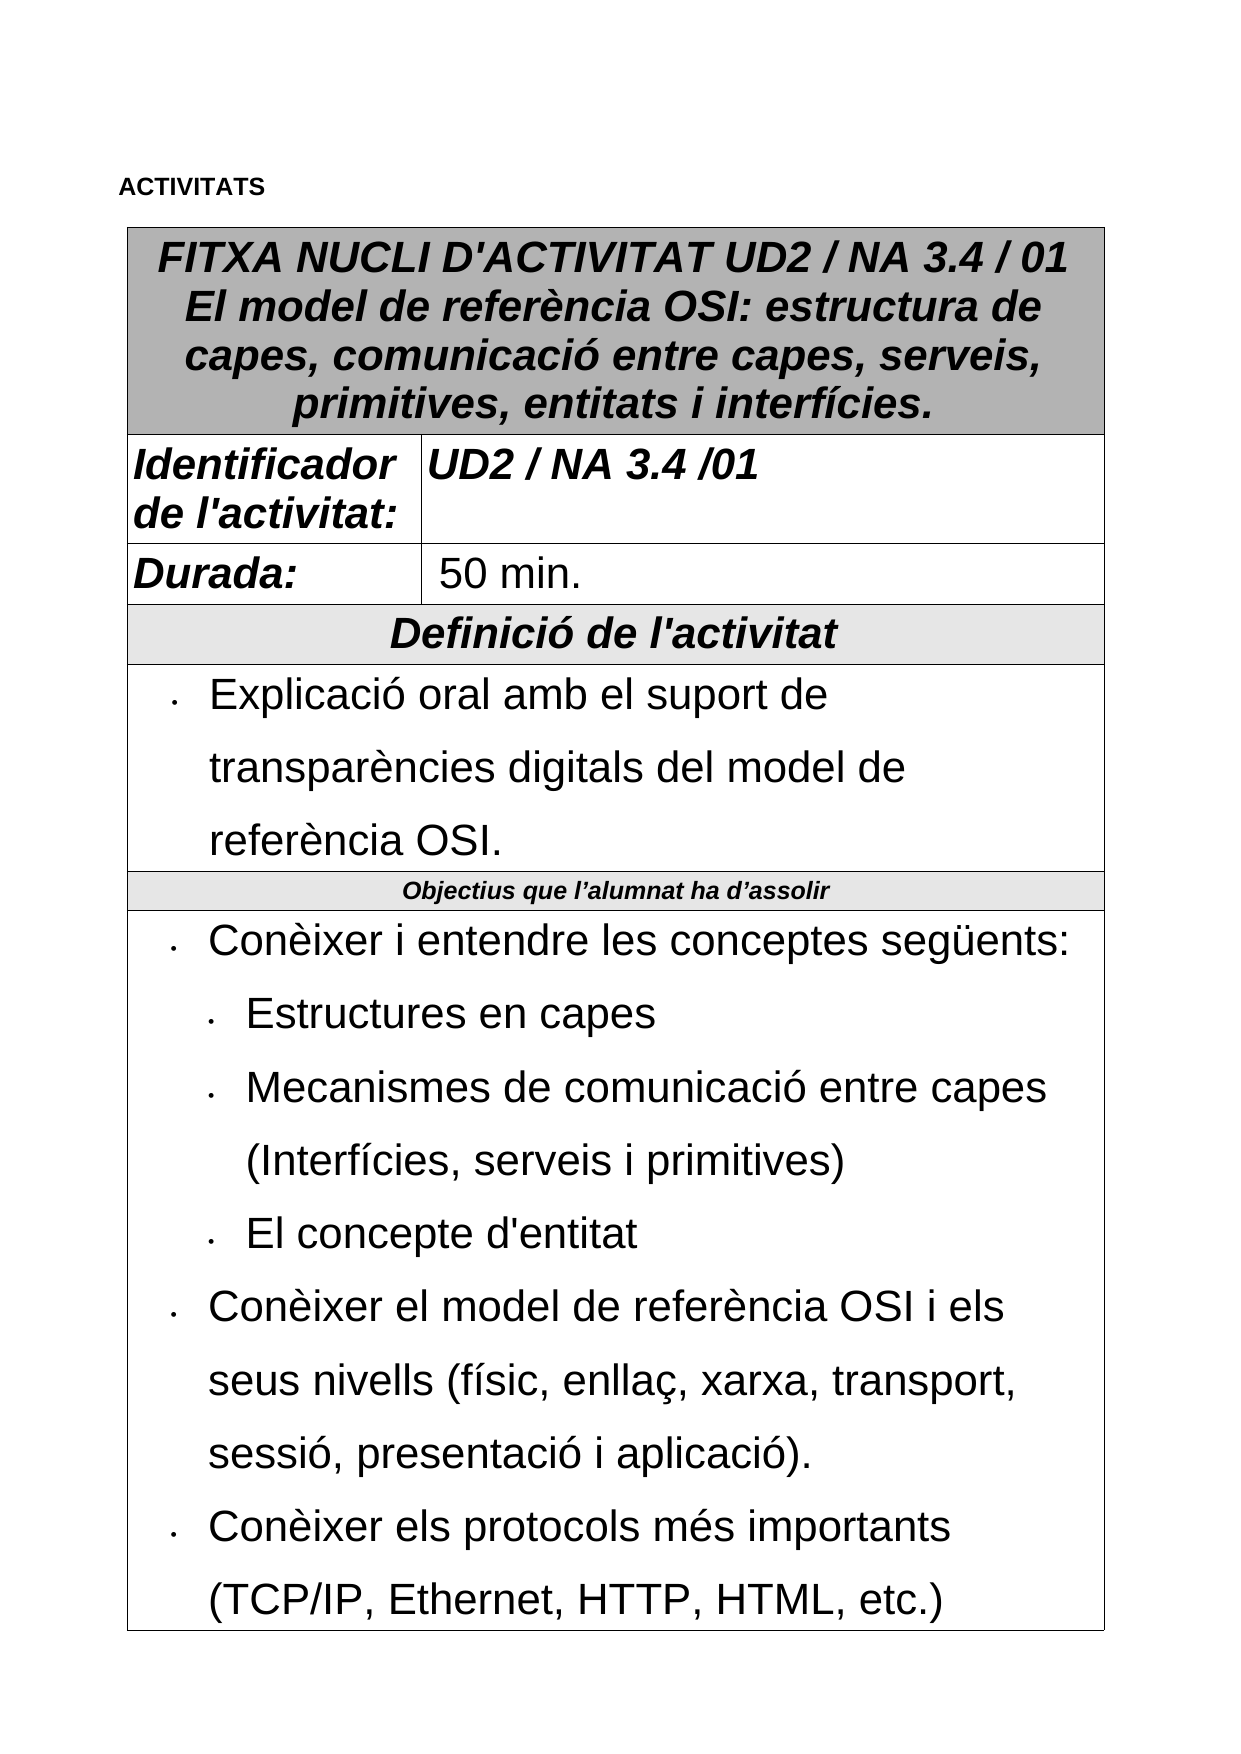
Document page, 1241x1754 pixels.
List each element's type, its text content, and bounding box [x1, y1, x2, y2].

table_cell Identificador de l'activitat: [128, 435, 421, 543]
table_cell Objectius que l’alumnat ha d’assolir [128, 872, 1104, 910]
table_cell UD2 / NA 3.4 /01 [422, 435, 1104, 543]
table_cell Explicació oral amb el suport de transparències digitals del model de referència OSI. [128, 665, 1104, 871]
table_cell Conèixer i entendre les conceptes següents: Estructures en capes Mecanismes de comunicació entre capes (Interfícies, serveis i primitives) El concepte d'entitat Conèixer el model de referència OSI i els seus nivells (físic, enllaç, xarxa, transport, sessió, presentació i aplicació). Conèixer els protocols més importants (TCP/IP, Ethernet, HTTP, HTML, etc.) L'alumne ha d'entendre la importància de disposar d'un model de referència i assumir la importància que tenen i tindran els protocols, els models i els estàndards i les associacions que el promouen en el desenvolupament de la era de la informació. [128, 911, 1104, 1630]
table_header FITXA NUCLI D'ACTIVITAT UD2 / NA 3.4 / 01 El model de referència OSI: estructura de capes, comunicació entre capes, serveis, primitives, entitats i interfícies. [128, 228, 1104, 434]
table_cell Durada: [128, 544, 421, 603]
table_cell 50 min. [422, 544, 1104, 603]
text ACTIVITATS [118, 172, 1122, 200]
table_cell Definició de l'activitat [128, 605, 1104, 664]
